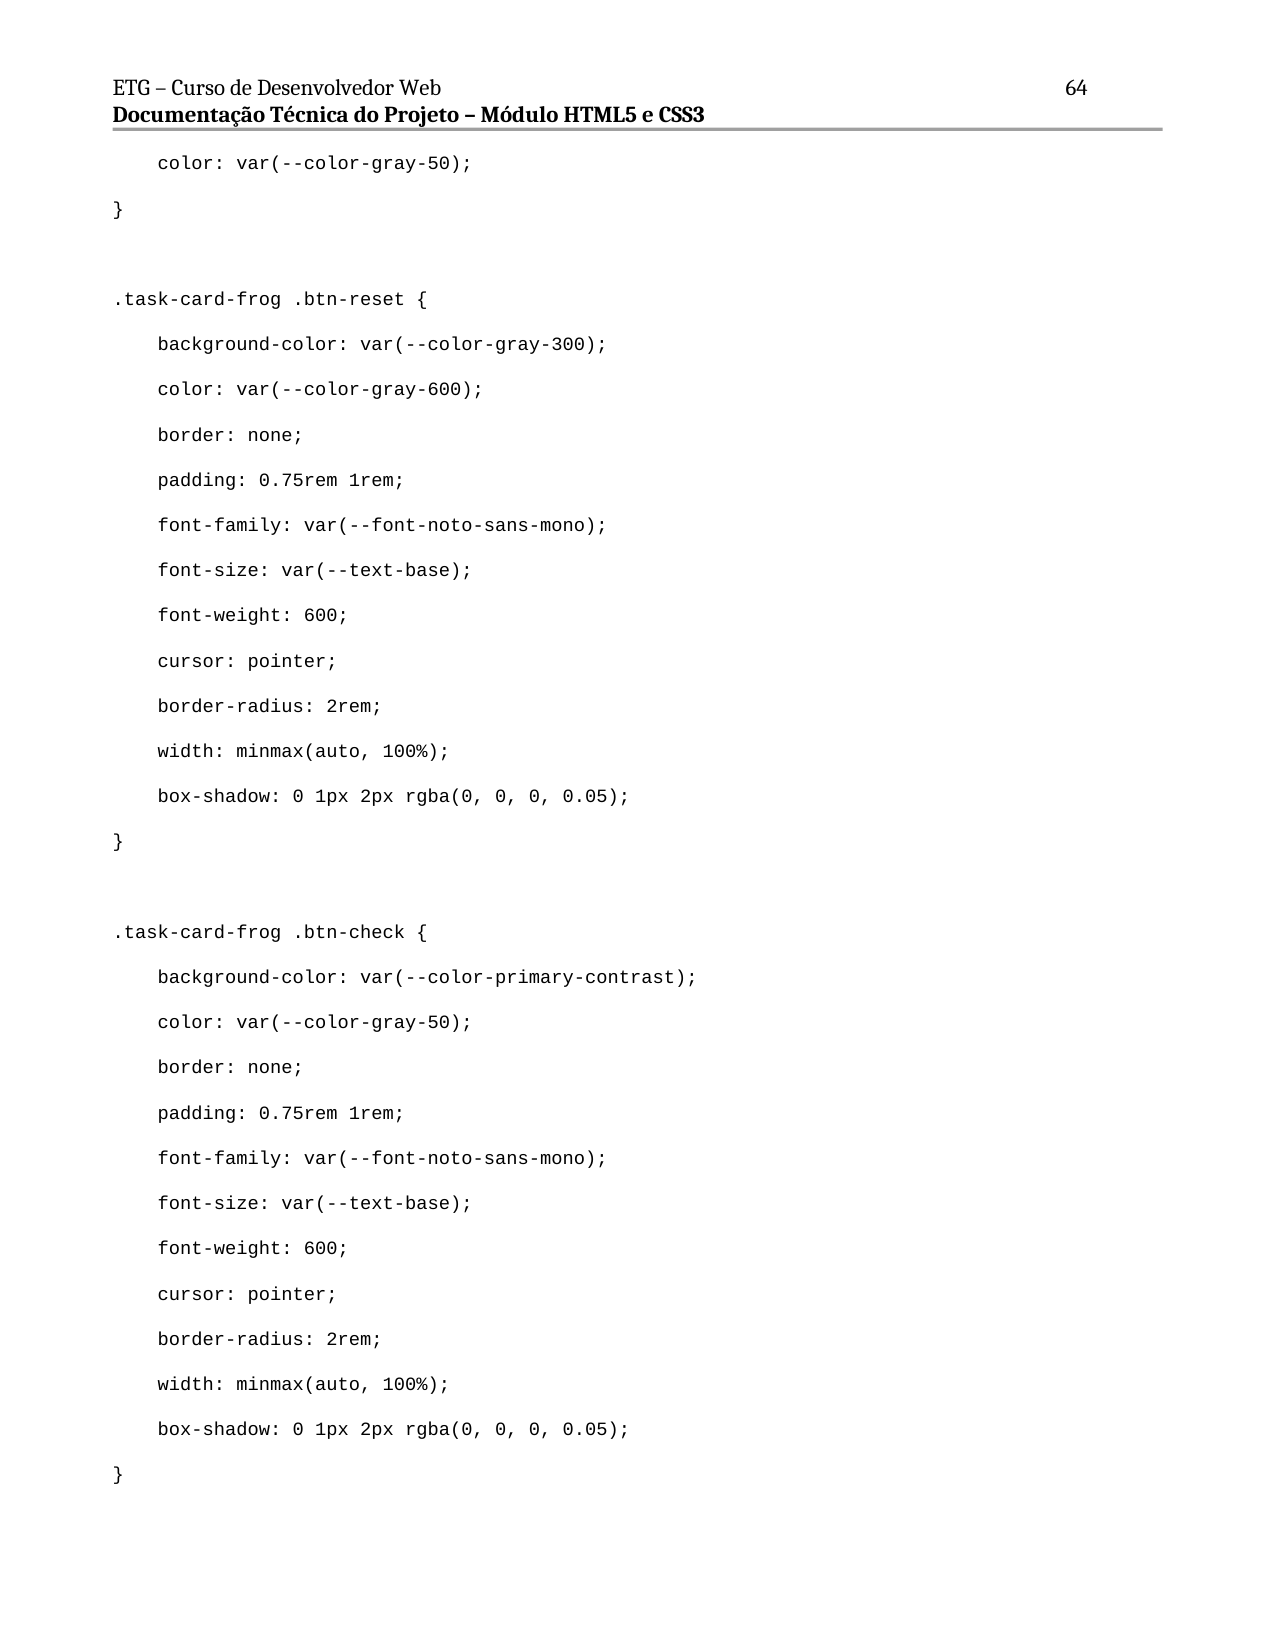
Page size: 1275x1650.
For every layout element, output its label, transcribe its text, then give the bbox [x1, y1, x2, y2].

text box-shadow: 0 1px 2px rgba(0, 0, 0, 0.05); [112, 1420, 1162, 1441]
text cursor: pointer; [112, 651, 1162, 673]
text font-family: var(--font-noto-sans-mono); [112, 1149, 1162, 1170]
text border-radius: 2rem; [112, 697, 1162, 718]
text width: minmax(auto, 100%); [112, 1375, 1162, 1396]
text .task-card-frog .btn-reset { [112, 290, 1162, 311]
text background-color: var(--color-gray-300); [112, 335, 1162, 356]
text } [112, 1465, 1162, 1486]
text font-weight: 600; [112, 606, 1162, 627]
text } [112, 832, 1162, 853]
text padding: 0.75rem 1rem; [112, 471, 1162, 492]
text font-size: var(--text-base); [112, 561, 1162, 582]
text border-radius: 2rem; [112, 1329, 1162, 1351]
text .task-card-frog .btn-check { [112, 923, 1162, 944]
text box-shadow: 0 1px 2px rgba(0, 0, 0, 0.05); [112, 787, 1162, 808]
text color: var(--color-gray-50); [112, 154, 1162, 175]
text cursor: pointer; [112, 1284, 1162, 1306]
text font-family: var(--font-noto-sans-mono); [112, 516, 1162, 537]
text color: var(--color-gray-600); [112, 380, 1162, 401]
text border: none; [112, 425, 1162, 447]
text font-size: var(--text-base); [112, 1194, 1162, 1215]
text } [112, 199, 1162, 221]
text width: minmax(auto, 100%); [112, 742, 1162, 763]
text border: none; [112, 1058, 1162, 1079]
text font-weight: 600; [112, 1239, 1162, 1260]
text color: var(--color-gray-50); [112, 1013, 1162, 1034]
text background-color: var(--color-primary-contrast); [112, 968, 1162, 989]
text padding: 0.75rem 1rem; [112, 1103, 1162, 1125]
